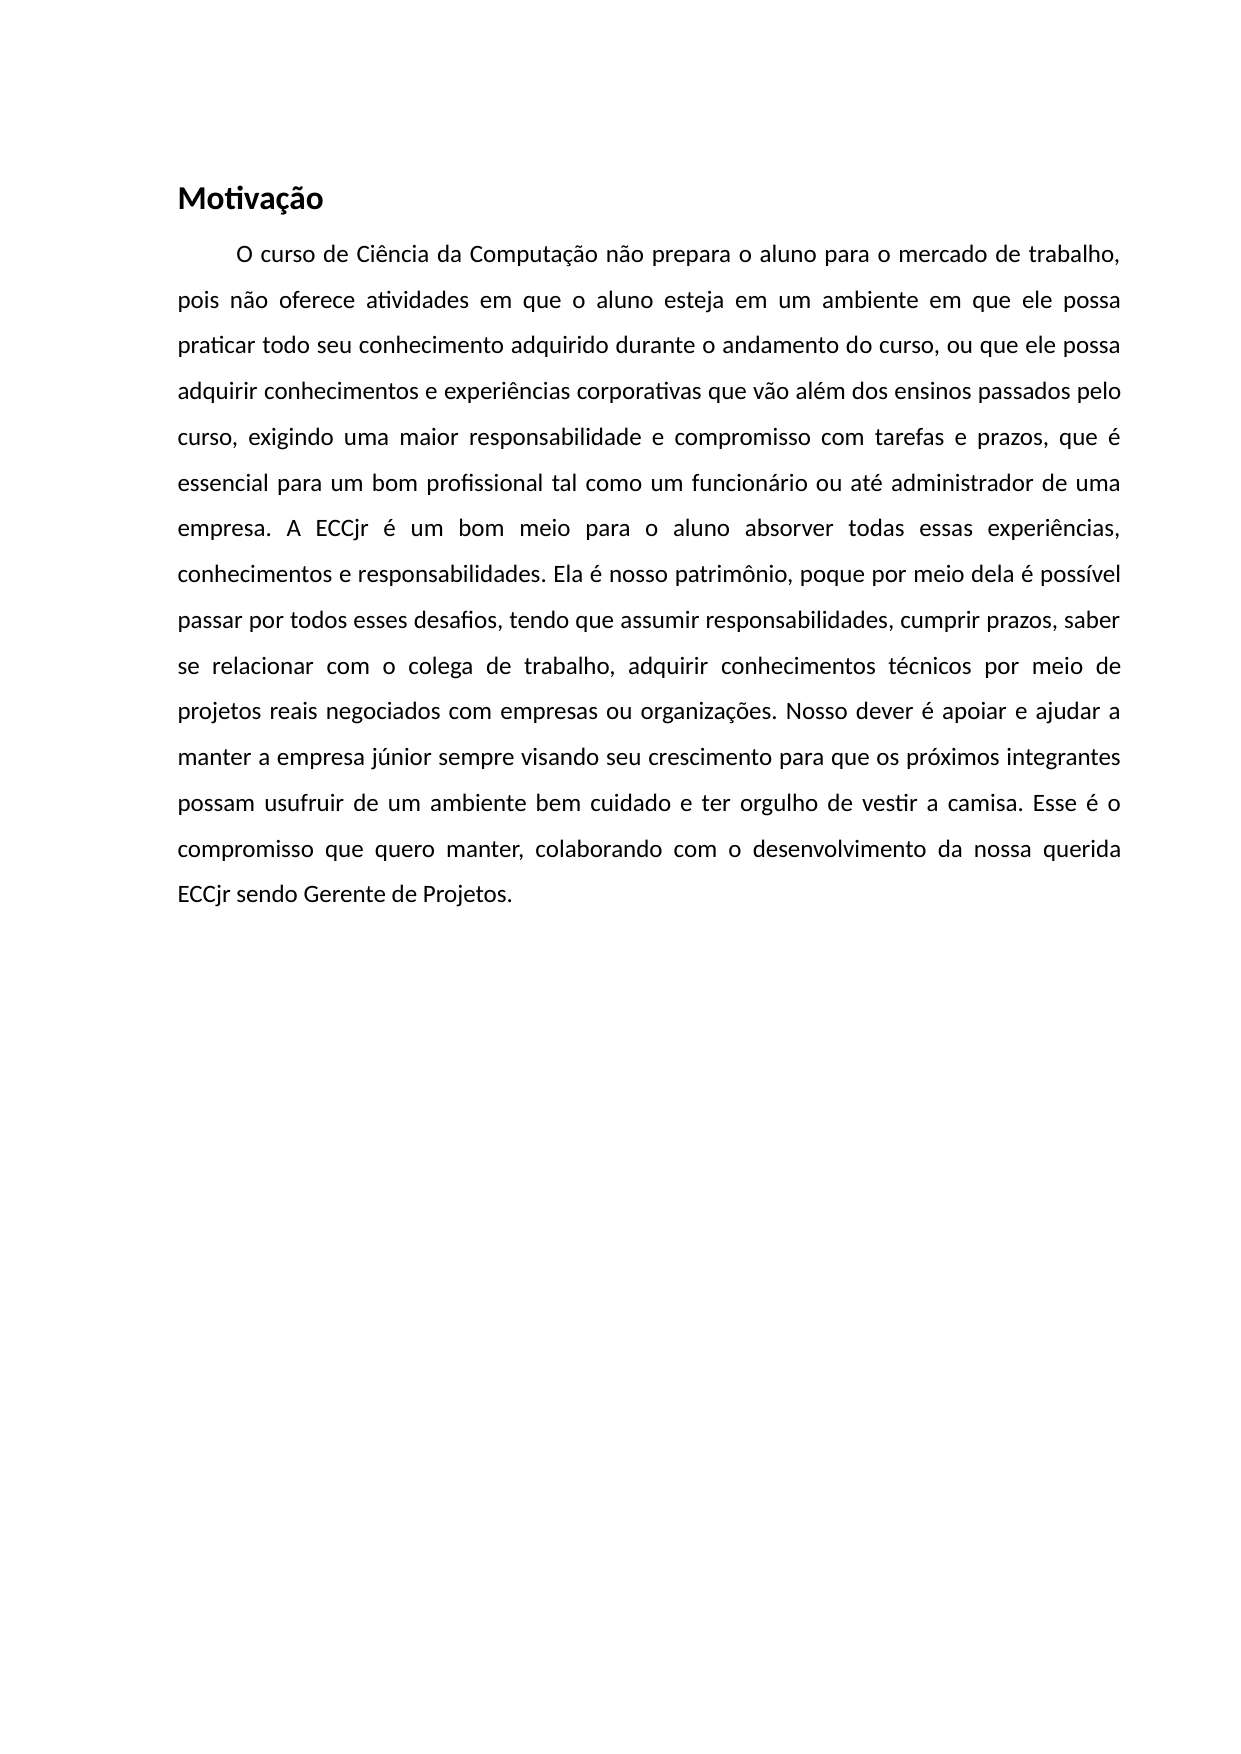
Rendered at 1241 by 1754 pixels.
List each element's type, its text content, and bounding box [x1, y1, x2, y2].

text O curso de Ciência da Computação não prepara o aluno para o mercado de trabalho, pois não oferece atividades em que o aluno esteja em um ambiente em que ele possa praticar todo seu conhecimento adquirido durante o andamento do curso, ou que ele possa adquirir conhecimentos e experiências corporativas que vão além dos ensinos passados pelo curso, exigindo uma maior responsabilidade e compromisso com tarefas e prazos, que é essencial para um bom profissional tal como um funcionário ou até administrador de uma empresa. A ECCjr é um bom meio para o aluno absorver todas essas experiências, conhecimentos e responsabilidades. Ela é nosso patrimônio, poque por meio dela é possível passar por todos esses desafios, tendo que assumir responsabilidades, cumprir prazos, saber se relacionar com o colega de trabalho, adquirir conhecimentos técnicos por meio de projetos reais negociados com empresas ou organizações. Nosso dever é apoiar e ajudar a manter a empresa júnior sempre visando seu crescimento para que os próximos integrantes possam usufruir de um ambiente bem cuidado e ter orgulho de vestir a camisa. Esse é o compromisso que quero manter, colaborando com o desenvolvimento da nossa querida ECCjr sendo Gerente de Projetos. [177, 238, 1122, 909]
text Motivação [177, 177, 1122, 218]
